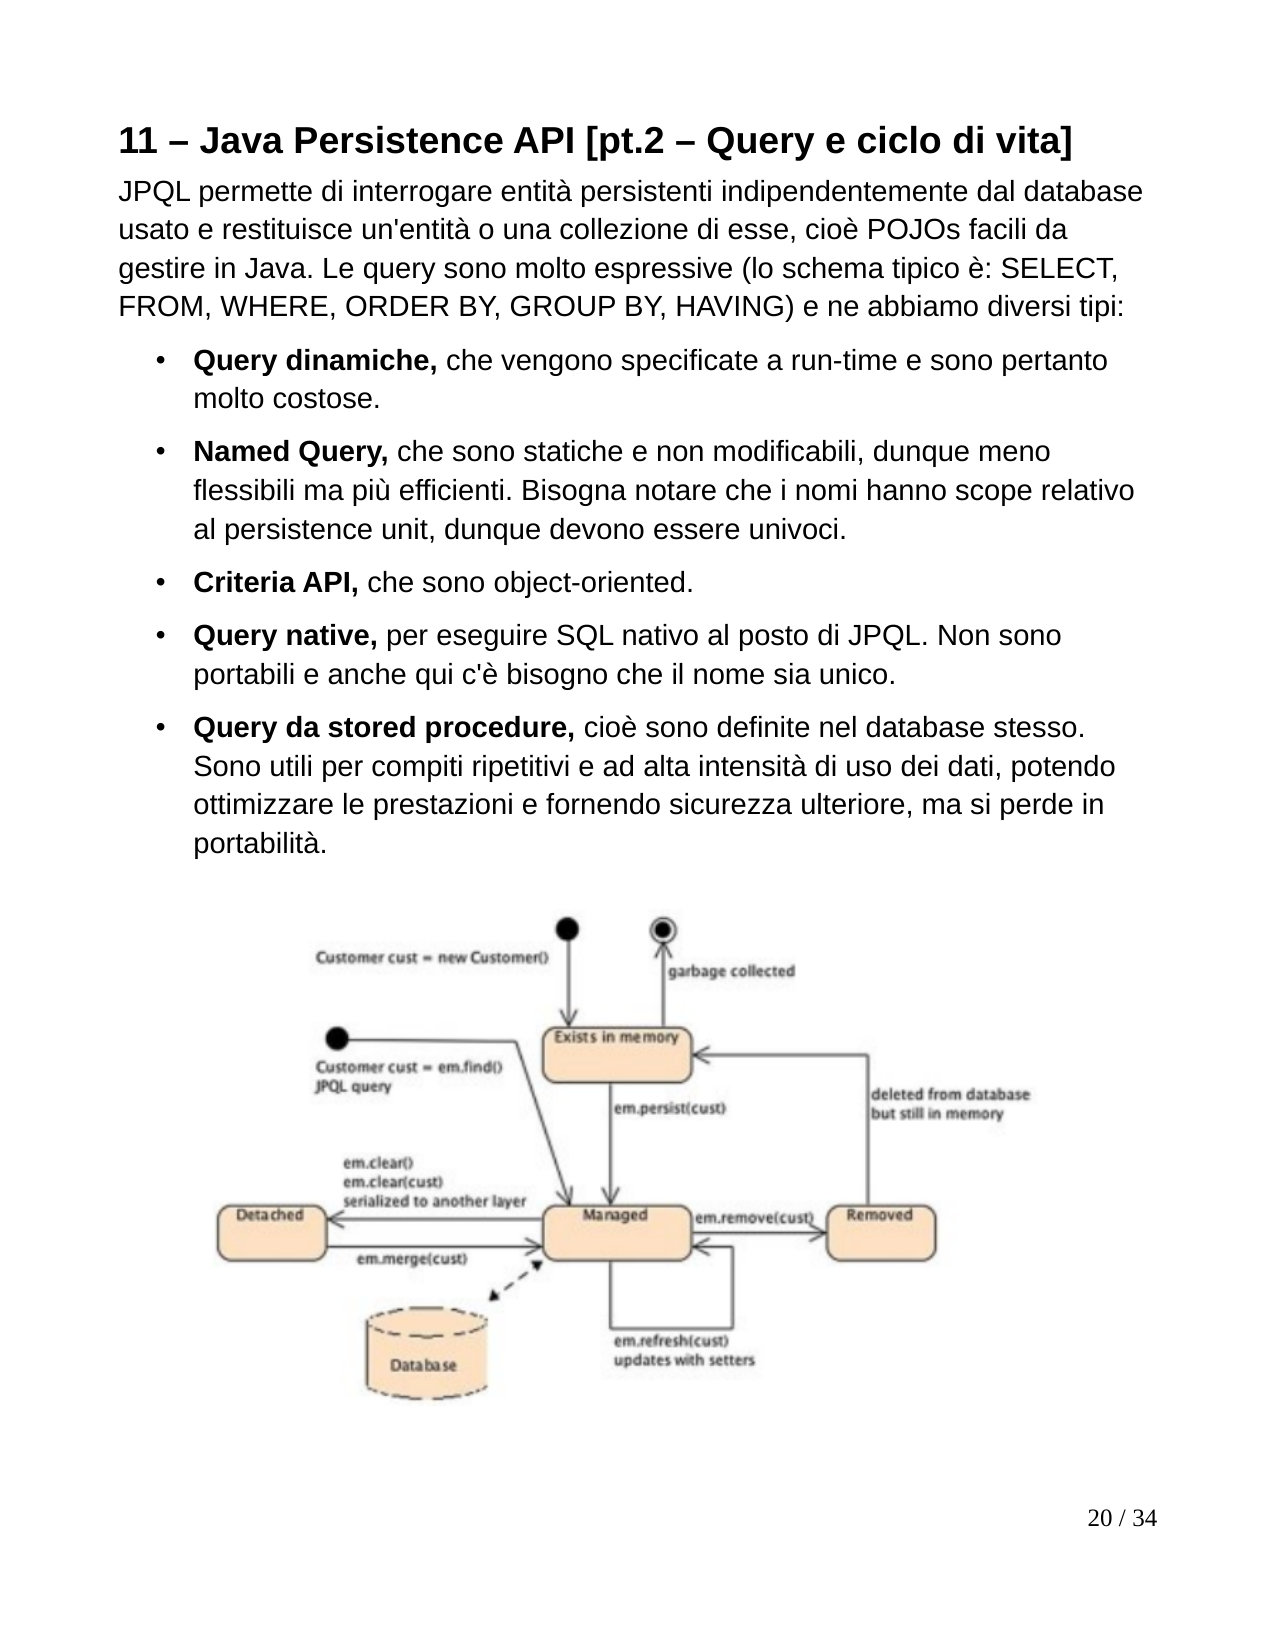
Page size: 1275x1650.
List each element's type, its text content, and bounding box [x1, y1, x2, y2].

text JPQL permette di interrogare entità persistenti indipendentemente dal database usato e restituisce un'entità o una collezione di esse, cioè POJOs facili da gestire in Java. Le query sono molto espressive (lo schema tipico è: SELECT, FROM, WHERE, ORDER BY, GROUP BY, HAVING) e ne abbiamo diversi tipi: [118, 174, 1157, 323]
picture [196, 878, 1079, 1419]
list Query dinamiche, che vengono specificate a run-time e sono pertanto molto costose. [156, 342, 1157, 415]
list Criteria API, che sono object-oriented. [156, 565, 1157, 598]
subtitle 11 – Java Persistence API [pt.2 – Query e ciclo di vita] [118, 118, 1157, 161]
list Query native, per eseguire SQL nativo al posto di JPQL. Non sono portabili e anche qui c'è bisogno che il nome sia unico. [156, 618, 1157, 690]
list Named Query, che sono statiche e non modificabili, dunque meno flessibili ma più efficienti. Bisogna notare che i nomi hanno scope relativo al persistence unit, dunque devono essere univoci. [156, 434, 1157, 545]
list Query da stored procedure, cioè sono definite nel database stesso. Sono utili per compiti ripetitivi e ad alta intensità di uso dei dati, potendo ottimizzare le prestazioni e fornendo sicurezza ulteriore, ma si perde in portabilità. [156, 710, 1157, 859]
